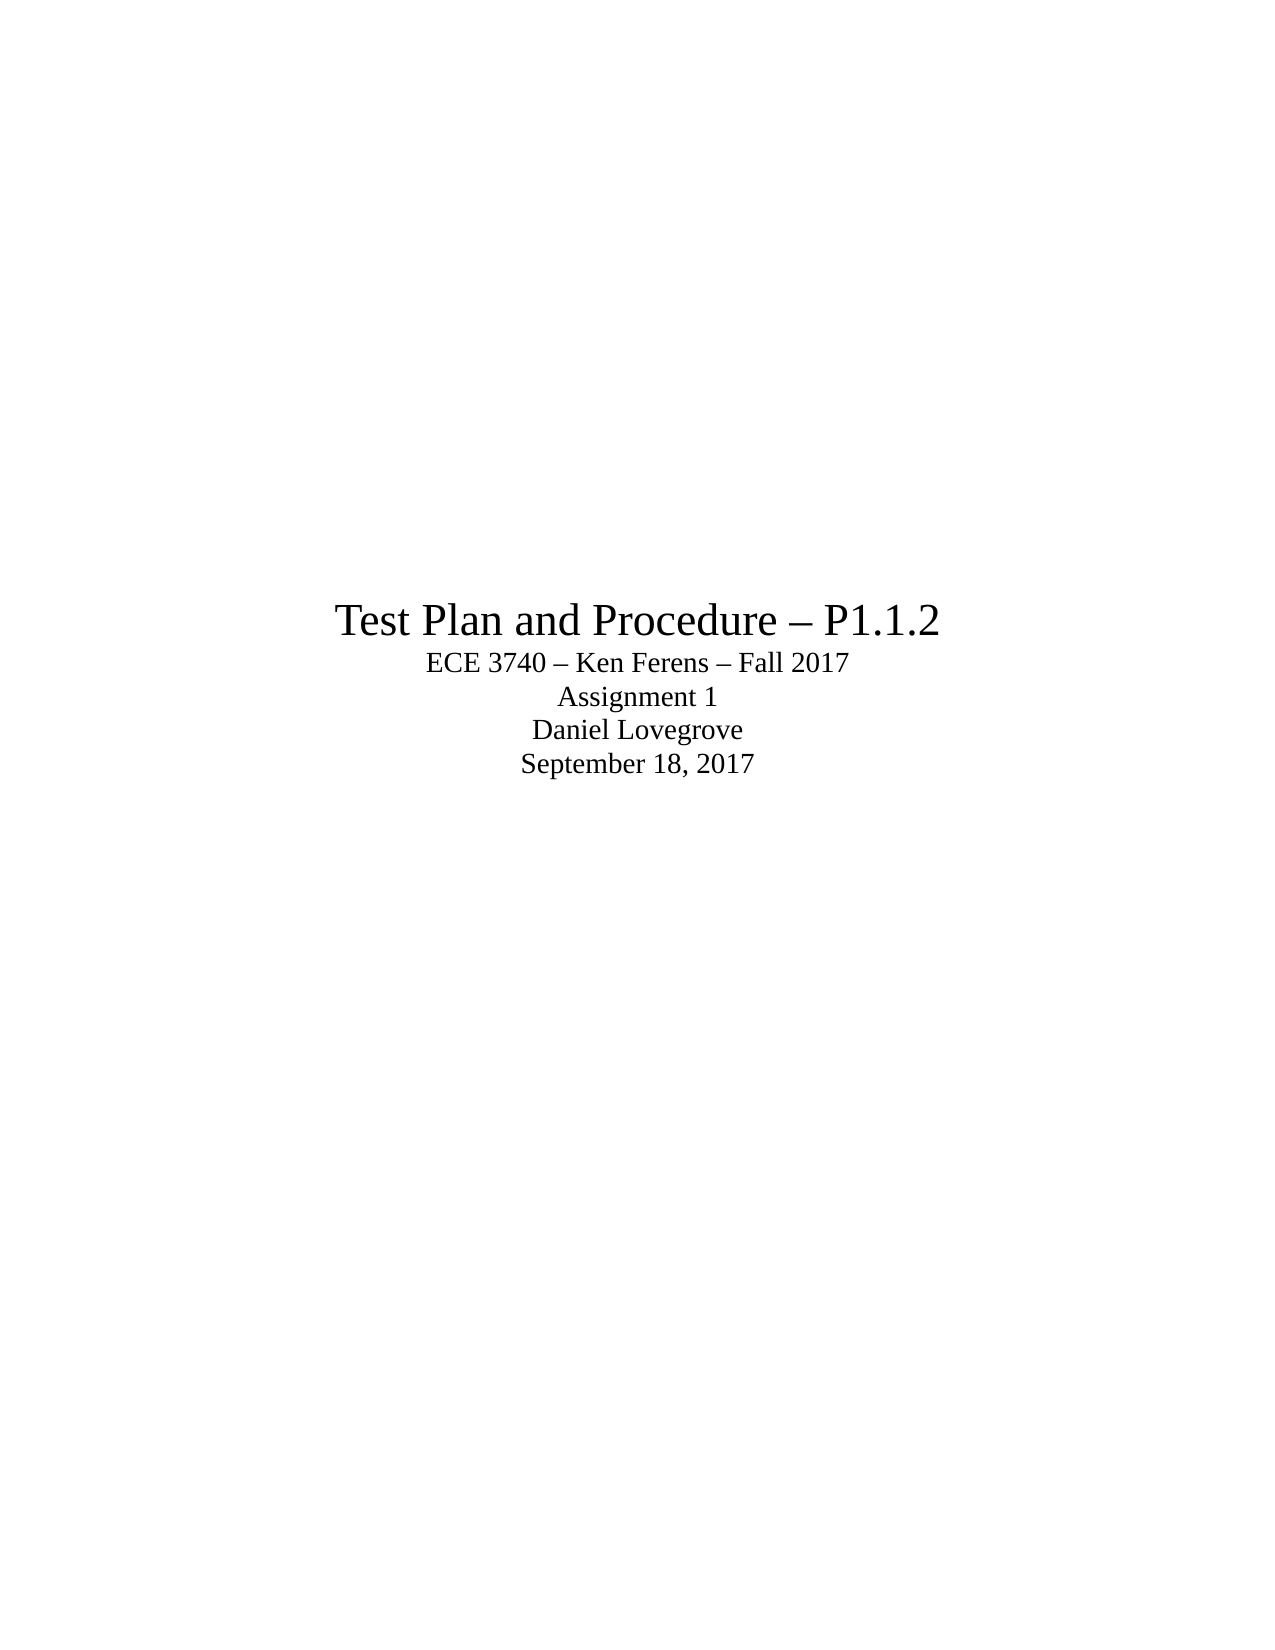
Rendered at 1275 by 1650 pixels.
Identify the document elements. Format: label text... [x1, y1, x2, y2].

text Test Plan and Procedure – P1.1.2 [118, 592, 1157, 645]
text Assignment 1 [118, 679, 1157, 712]
text ECE 3740 – Ken Ferens – Fall 2017 [118, 645, 1157, 679]
text Daniel Lovegrove [118, 712, 1157, 746]
text September 18, 2017 [118, 746, 1157, 779]
